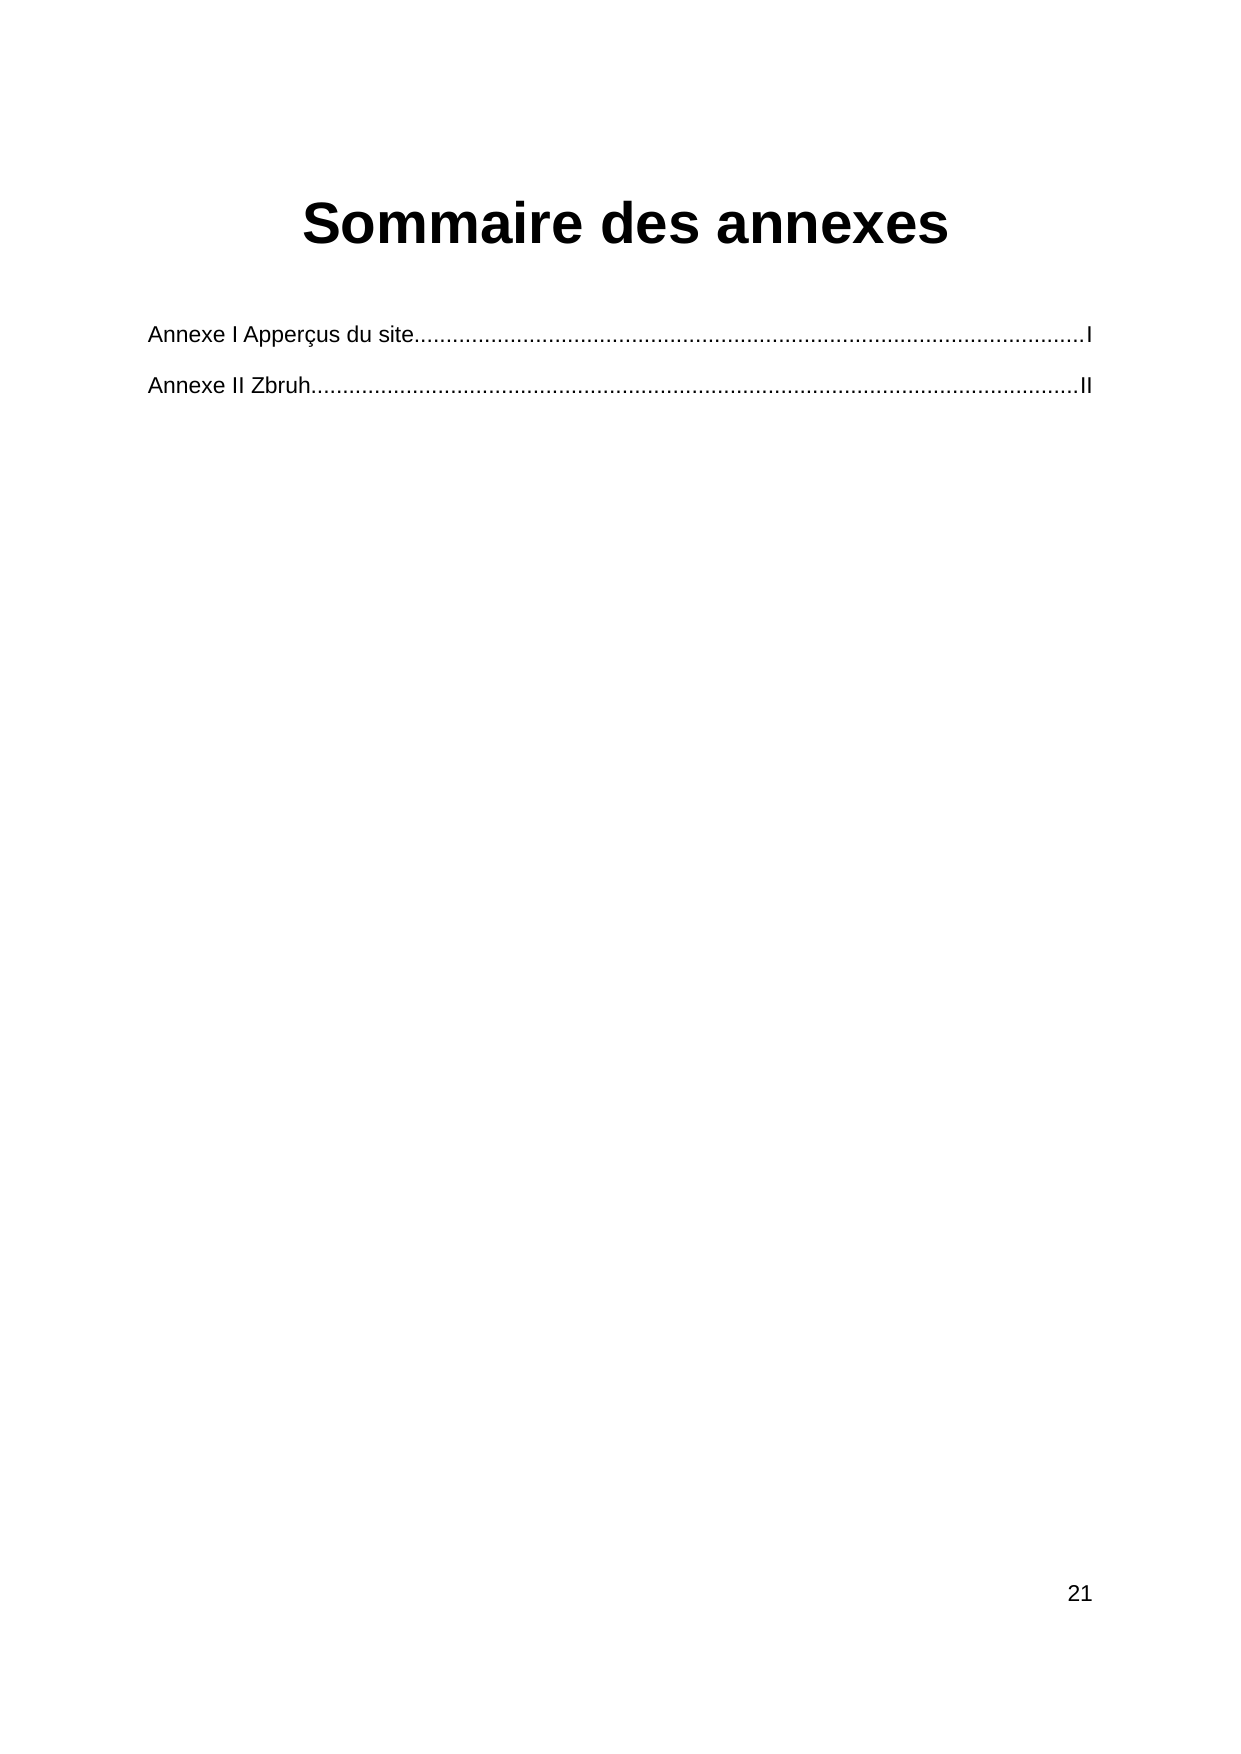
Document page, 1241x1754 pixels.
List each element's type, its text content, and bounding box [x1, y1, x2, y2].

text Annexe II Zbruh II [148, 372, 1093, 398]
text Annexe I Apperçus du site I [148, 321, 1093, 347]
subtitle Sommaire des annexes [148, 188, 1104, 256]
